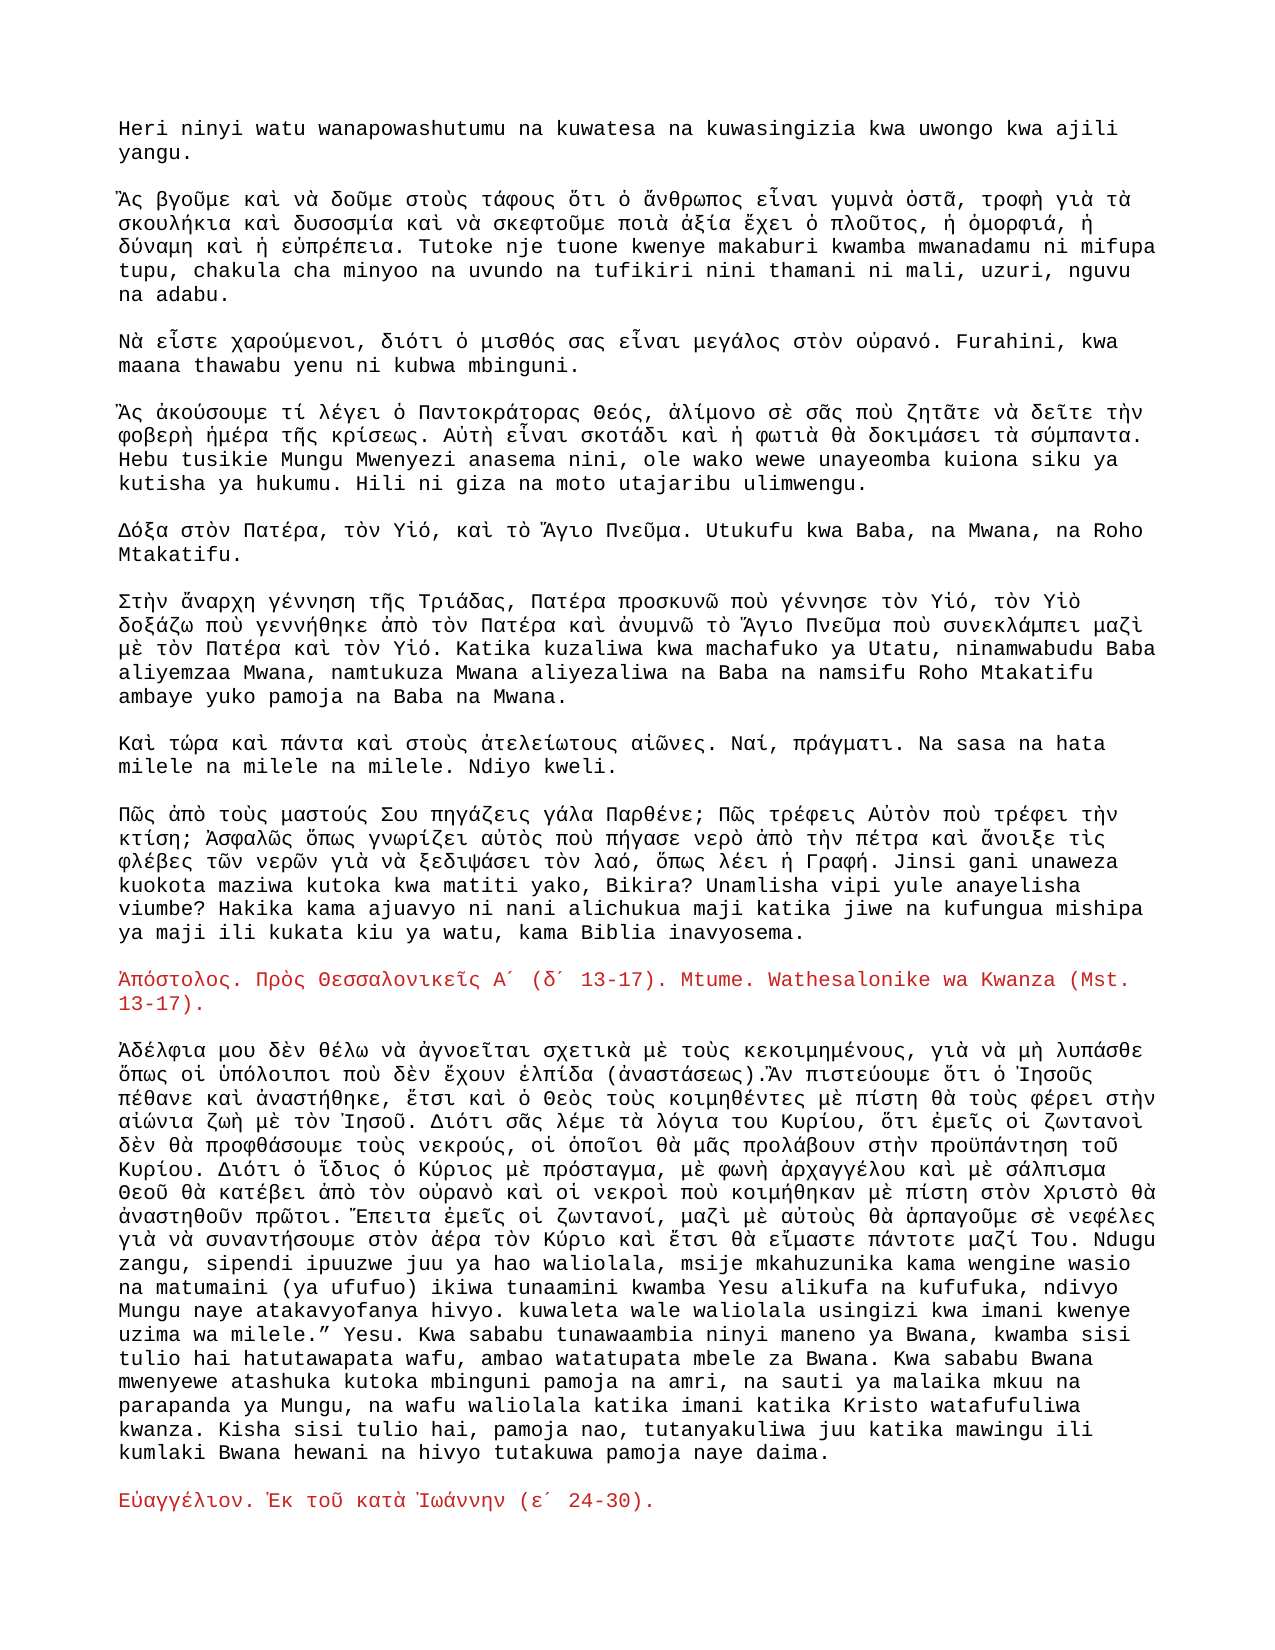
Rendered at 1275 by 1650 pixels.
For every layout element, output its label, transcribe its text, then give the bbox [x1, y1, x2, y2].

text Heri ninyi watu wanapowashutumu na kuwatesa na kuwasingizia kwa uwongo kwa ajili yangu. [118, 118, 1157, 165]
text Ἂς βγοῦμε καὶ νὰ δοῦμε στοὺς τάφους ὅτι ὁ ἄνθρωπος εἶναι γυμνὰ ὀστᾶ, τροφὴ γιὰ τὰ σκουλήκια καὶ δυσοσμία καὶ νὰ σκεφτοῦμε ποιὰ ἀξία ἔχει ὁ πλοῦτος, ἡ ὀμορφιά, ἡ δύναμη καὶ ἡ εὐπρέπεια. Tutoke nje tuone kwenye makaburi kwamba mwanadamu ni mifupa tupu, chakula cha minyoo na uvundo na tufikiri nini thamani ni mali, uzuri, nguvu na adabu. [118, 189, 1157, 307]
text Ἂς ἀκούσουμε τί λέγει ὁ Παντοκράτορας Θεός, ἀλίμονο σὲ σᾶς ποὺ ζητᾶτε νὰ δεῖτε τὴν φοβερὴ ἡμέρα τῆς κρίσεως. Αὐτὴ εἶναι σκοτάδι καὶ ἡ φωτιὰ θὰ δοκιμάσει τὰ σύμπαντα. Hebu tusikie Mungu Mwenyezi anasema nini, ole wako wewe unayeomba kuiona siku ya kutisha ya hukumu. Hili ni giza na moto utajaribu ulimwengu. [118, 402, 1157, 496]
text Ἀδέλφια μου δὲν θέλω νὰ ἀγνοεῖται σχετικὰ μὲ τοὺς κεκοιμημένους, γιὰ νὰ μὴ λυπάσθε ὅπως οἱ ὑπόλοιποι ποὺ δὲν ἔχουν ἐλπίδα (ἀναστάσεως).Ἂν πιστεύουμε ὅτι ὁ Ἰησοῦς πέθανε καὶ ἀναστήθηκε, ἔτσι καὶ ὁ Θεὸς τοὺς κοιμηθέντες μὲ πίστη θὰ τοὺς φέρει στὴν αἰώνια ζωὴ μὲ τὸν Ἰησοῦ. Διότι σᾶς λέμε τὰ λόγια του Κυρίου, ὅτι ἐμεῖς οἱ ζωντανοὶ δὲν θὰ προφθάσουμε τοὺς νεκρούς, οἱ ὁποῖοι θὰ μᾶς προλάβουν στὴν προϋπάντηση τοῦ Κυρίου. Διότι ὁ ἴδιος ὁ Κύριος μὲ πρόσταγμα, μὲ φωνὴ ἀρχαγγέλου καὶ μὲ σάλπισμα Θεοῦ θὰ κατέβει ἀπὸ τὸν οὐρανὸ καὶ οἱ νεκροὶ ποὺ κοιμήθηκαν μὲ πίστη στὸν Χριστὸ θὰ ἀναστηθοῦν πρῶτοι. Ἔπειτα ἐμεῖς οἱ ζωντανοί, μαζὶ μὲ αὐτοὺς θὰ ἁρπαγοῦμε σὲ νεφέλες γιὰ νὰ συναντήσουμε στὸν ἀέρα τὸν Κύριο καὶ ἔτσι θὰ εἴμαστε πάντοτε μαζί Του. Ndugu zangu, sipendi ipuuzwe juu ya hao waliolala, msije mkahuzunika kama wengine wasio na matumaini (ya ufufuo) ikiwa tunaamini kwamba Yesu alikufa na kufufuka, ndivyo Mungu naye atakavyofanya hivyo. kuwaleta wale waliolala usingizi kwa imani kwenye uzima wa milele.” Yesu. Kwa sababu tunawaambia ninyi maneno ya Bwana, kwamba sisi tulio hai hatutawapata wafu, ambao watatupata mbele za Bwana. Kwa sababu Bwana mwenyewe atashuka kutoka mbinguni pamoja na amri, na sauti ya malaika mkuu na parapanda ya Mungu, na wafu waliolala katika imani katika Kristo watafufuliwa kwanza. Kisha sisi tulio hai, pamoja nao, tutanyakuliwa juu katika mawingu ili kumlaki Bwana hewani na hivyo tutakuwa pamoja naye daima. [118, 1040, 1157, 1466]
text Ἀπόστολος. Πρὸς Θεσσαλονικεῖς Α´ (δ´ 13-17). Mtume. Wathesalonike wa Kwanza (Mst. 13-17). [118, 969, 1157, 1017]
text Εὐαγγέλιον. Ἐκ τοῦ κατὰ Ἰωάννην (ε´ 24-30). [118, 1489, 1157, 1513]
text Νὰ εἶστε χαρούμενοι, διότι ὁ μισθός σας εἶναι μεγάλος στὸν οὐρανό. Furahini, kwa maana thawabu yenu ni kubwa mbinguni. [118, 331, 1157, 378]
text Δόξα στὸν Πατέρα, τὸν Υἱό, καὶ τὸ Ἅγιο Πνεῦμα. Utukufu kwa Baba, na Mwana, na Roho Mtakatifu. [118, 520, 1157, 567]
text Καὶ τώρα καὶ πάντα καὶ στοὺς ἀτελείωτους αἰῶνες. Ναί, πράγματι. Na sasa na hata milele na milele na milele. Ndiyo kweli. [118, 733, 1157, 780]
text Στὴν ἄναρχη γέννηση τῆς Τριάδας, Πατέρα προσκυνῶ ποὺ γέννησε τὸν Υἱό, τὸν Υἱὸ δοξάζω ποὺ γεννήθηκε ἀπὸ τὸν Πατέρα καὶ ἀνυμνῶ τὸ Ἅγιο Πνεῦμα ποὺ συνεκλάμπει μαζὶ μὲ τὸν Πατέρα καὶ τὸν Υἱό. Katika kuzaliwa kwa machafuko ya Utatu, ninamwabudu Baba aliyemzaa Mwana, namtukuza Mwana aliyezaliwa na Baba na namsifu Roho Mtakatifu ambaye yuko pamoja na Baba na Mwana. [118, 591, 1157, 709]
text Πῶς ἀπὸ τοὺς μαστούς Σου πηγάζεις γάλα Παρθένε; Πῶς τρέφεις Αὐτὸν ποὺ τρέφει τὴν κτίση; Ἀσφαλῶς ὅπως γνωρίζει αὐτὸς ποὺ πήγασε νερὸ ἀπὸ τὴν πέτρα καὶ ἄνοιξε τὶς φλέβες τῶν νερῶν γιὰ νὰ ξεδιψάσει τὸν λαό, ὅπως λέει ἡ Γραφή. Jinsi gani unaweza kuokota maziwa kutoka kwa matiti yako, Bikira? Unamlisha vipi yule anayelisha viumbe? Hakika kama ajuavyo ni nani alichukua maji katika jiwe na kufungua mishipa ya maji ili kukata kiu ya watu, kama Biblia inavyosema. [118, 804, 1157, 946]
